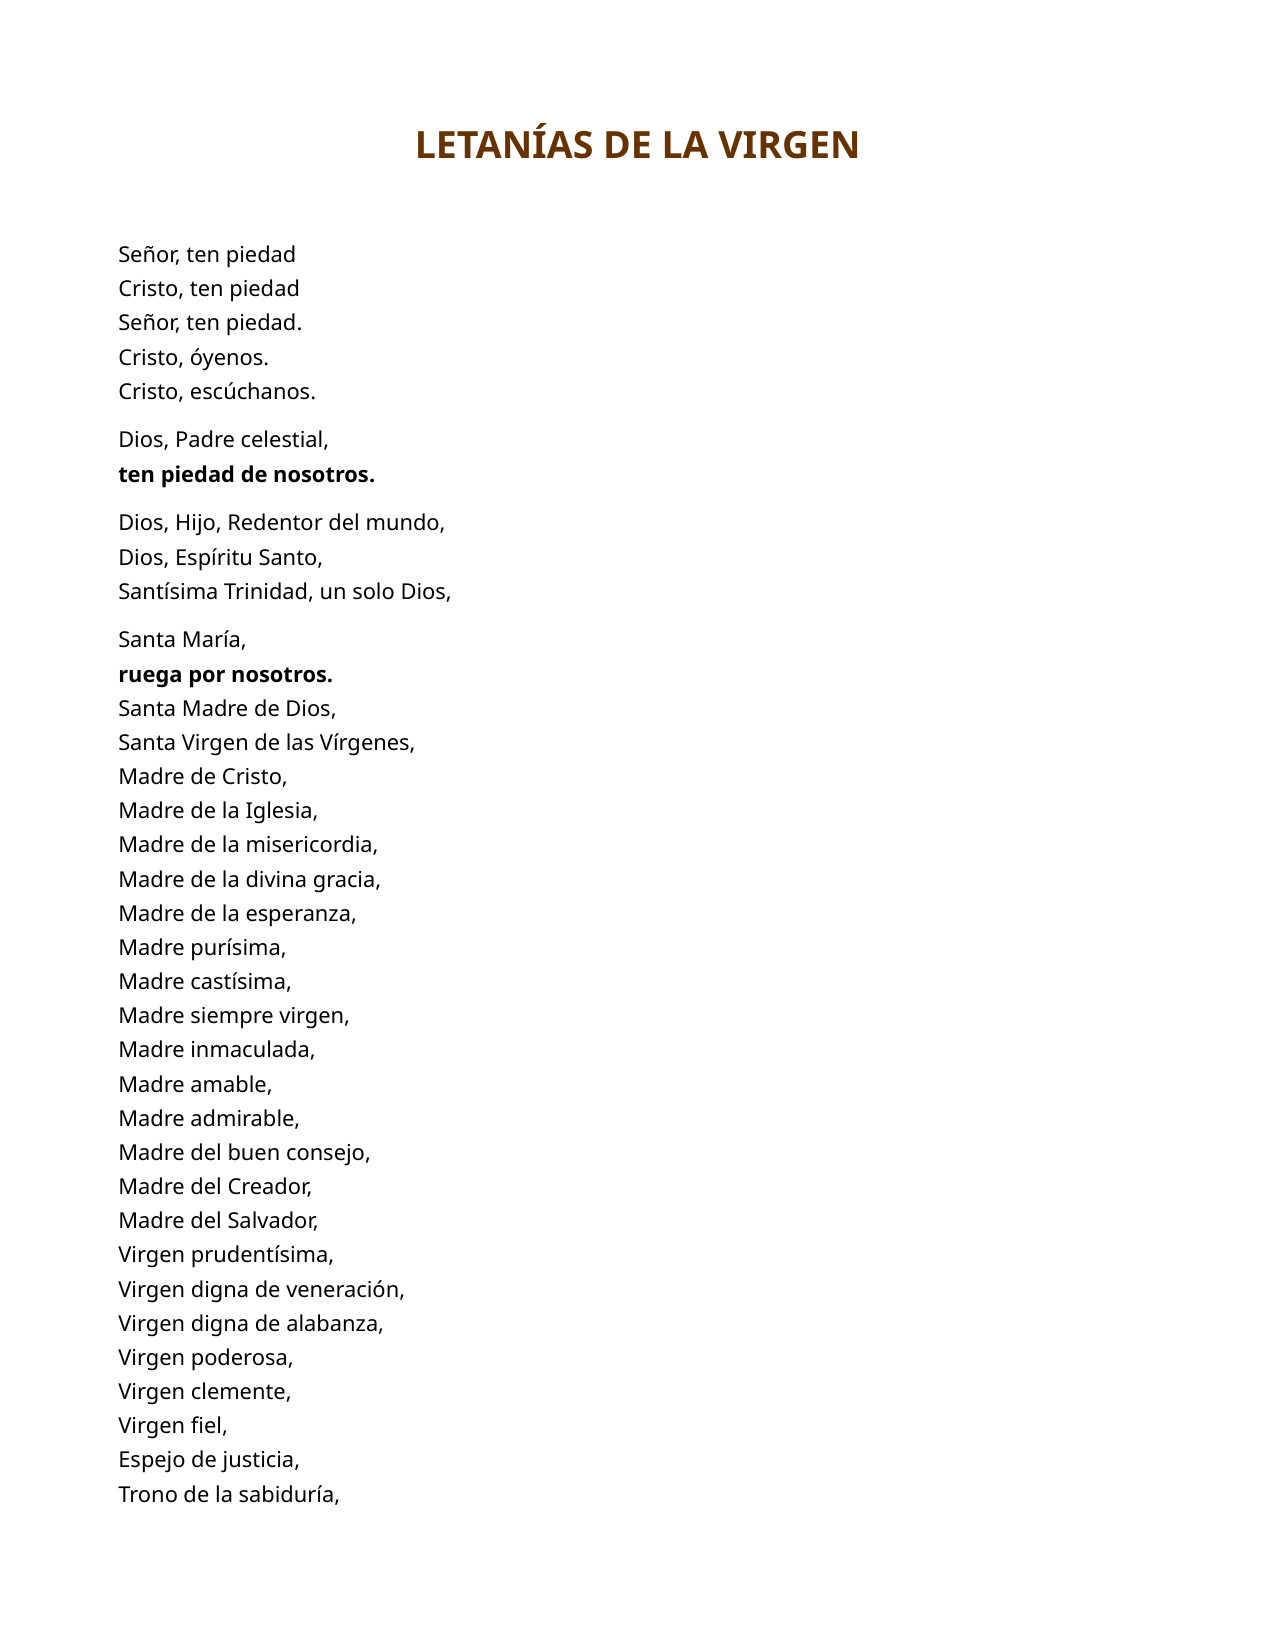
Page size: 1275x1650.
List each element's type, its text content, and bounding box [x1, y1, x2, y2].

text Santa María, ruega por nosotros. Santa Madre de Dios, Santa Virgen de las Vírgenes, Madre de Cristo, Madre de la Iglesia, Madre de la misericordia, Madre de la divina gracia, Madre de la esperanza, Madre purísima, Madre castísima, Madre siempre virgen, Madre inmaculada, Madre amable, Madre admirable, Madre del buen consejo, Madre del Creador, Madre del Salvador, Virgen prudentísima, Virgen digna de veneración, Virgen digna de alabanza, Virgen poderosa, Virgen clemente, Virgen fiel, Espejo de justicia, Trono de la sabiduría, [118, 624, 1157, 1508]
text Dios, Hijo, Redentor del mundo, Dios, Espíritu Santo, Santísima Trinidad, un solo Dios, [118, 507, 1157, 605]
text Dios, Padre celestial, ten piedad de nosotros. [118, 424, 1157, 488]
text Señor, ten piedad Cristo, ten piedad Señor, ten piedad. Cristo, óyenos. Cristo, escúchanos. [118, 239, 1157, 405]
text LETANÍAS DE LA VIRGEN [118, 118, 1157, 169]
